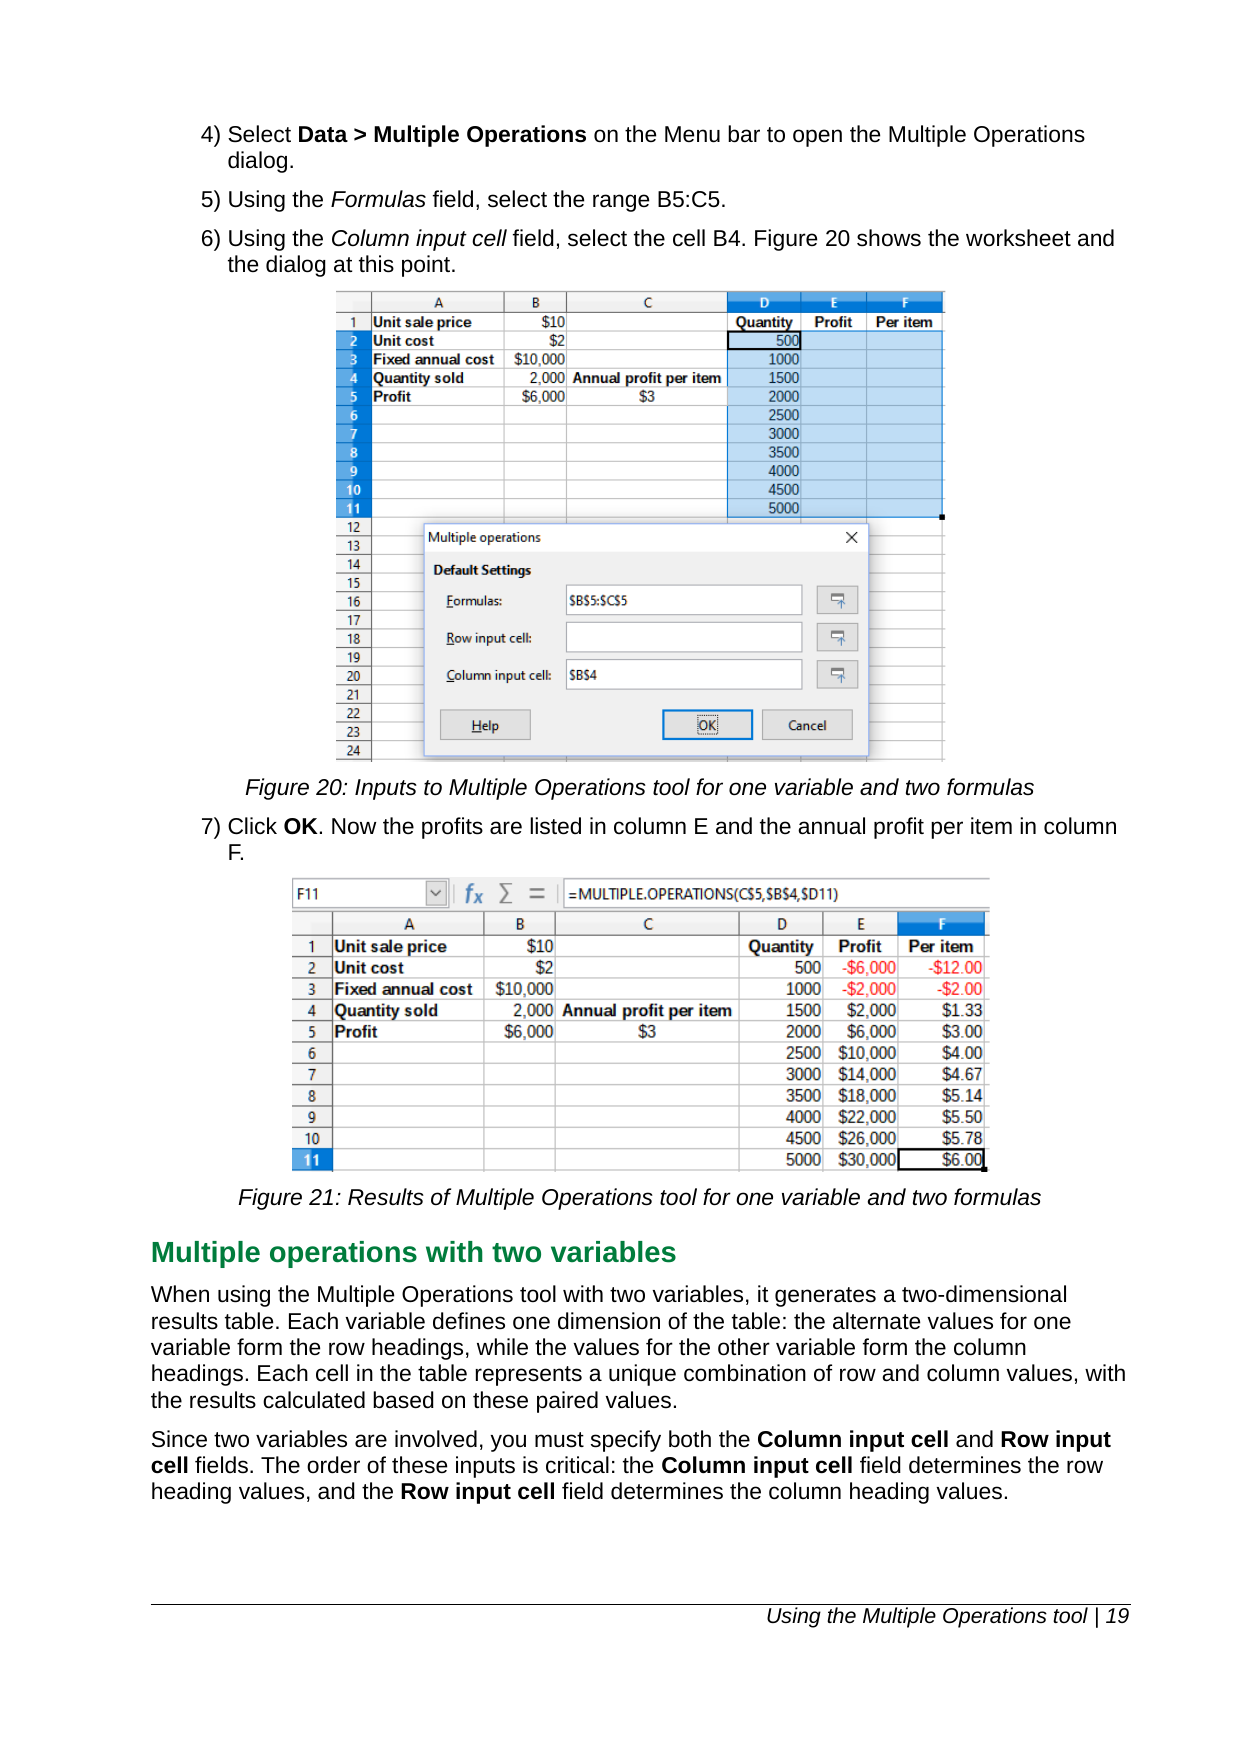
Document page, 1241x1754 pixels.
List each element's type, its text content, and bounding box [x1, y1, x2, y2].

text Figure 20: Inputs to Multiple Operations tool for one variable and two formulas [245, 774, 1037, 800]
text Figure 21: Results of Multiple Operations tool for one variable and two formulas [238, 1184, 1044, 1211]
text Since two variables are involved, you must specify both the Column input cell and Row input cell fields. The order of these inputs is critical: the Column input cell field determines the row heading values, and the Row input cell field determines the column heading values. [151, 1426, 1131, 1505]
list Click OK. Now the profits are listed in column E and the annual profit per item in column F. [227, 813, 1131, 865]
text When using the Multiple Operations tool with two variables, it generates a two-dimensional results table. Each variable defines one dimension of the table: the alternate values for one variable form the row headings, while the values for the other variable form the column headings. Each cell in the table represents a unique combination of row and column values, with the results calculated based on these paired values. [151, 1281, 1131, 1413]
list Using the Formulas field, select the range B5:C5. [227, 186, 1131, 213]
picture [292, 877, 990, 1172]
list Using the Column input cell field, select the cell B4. Figure 20 shows the worksheet and the dialog at this point. [227, 225, 1131, 278]
picture [336, 290, 946, 762]
subtitle Multiple operations with two variables [151, 1235, 1131, 1269]
list Select Data > Multiple Operations on the Menu bar to open the Multiple Operations dialog. [227, 121, 1131, 174]
